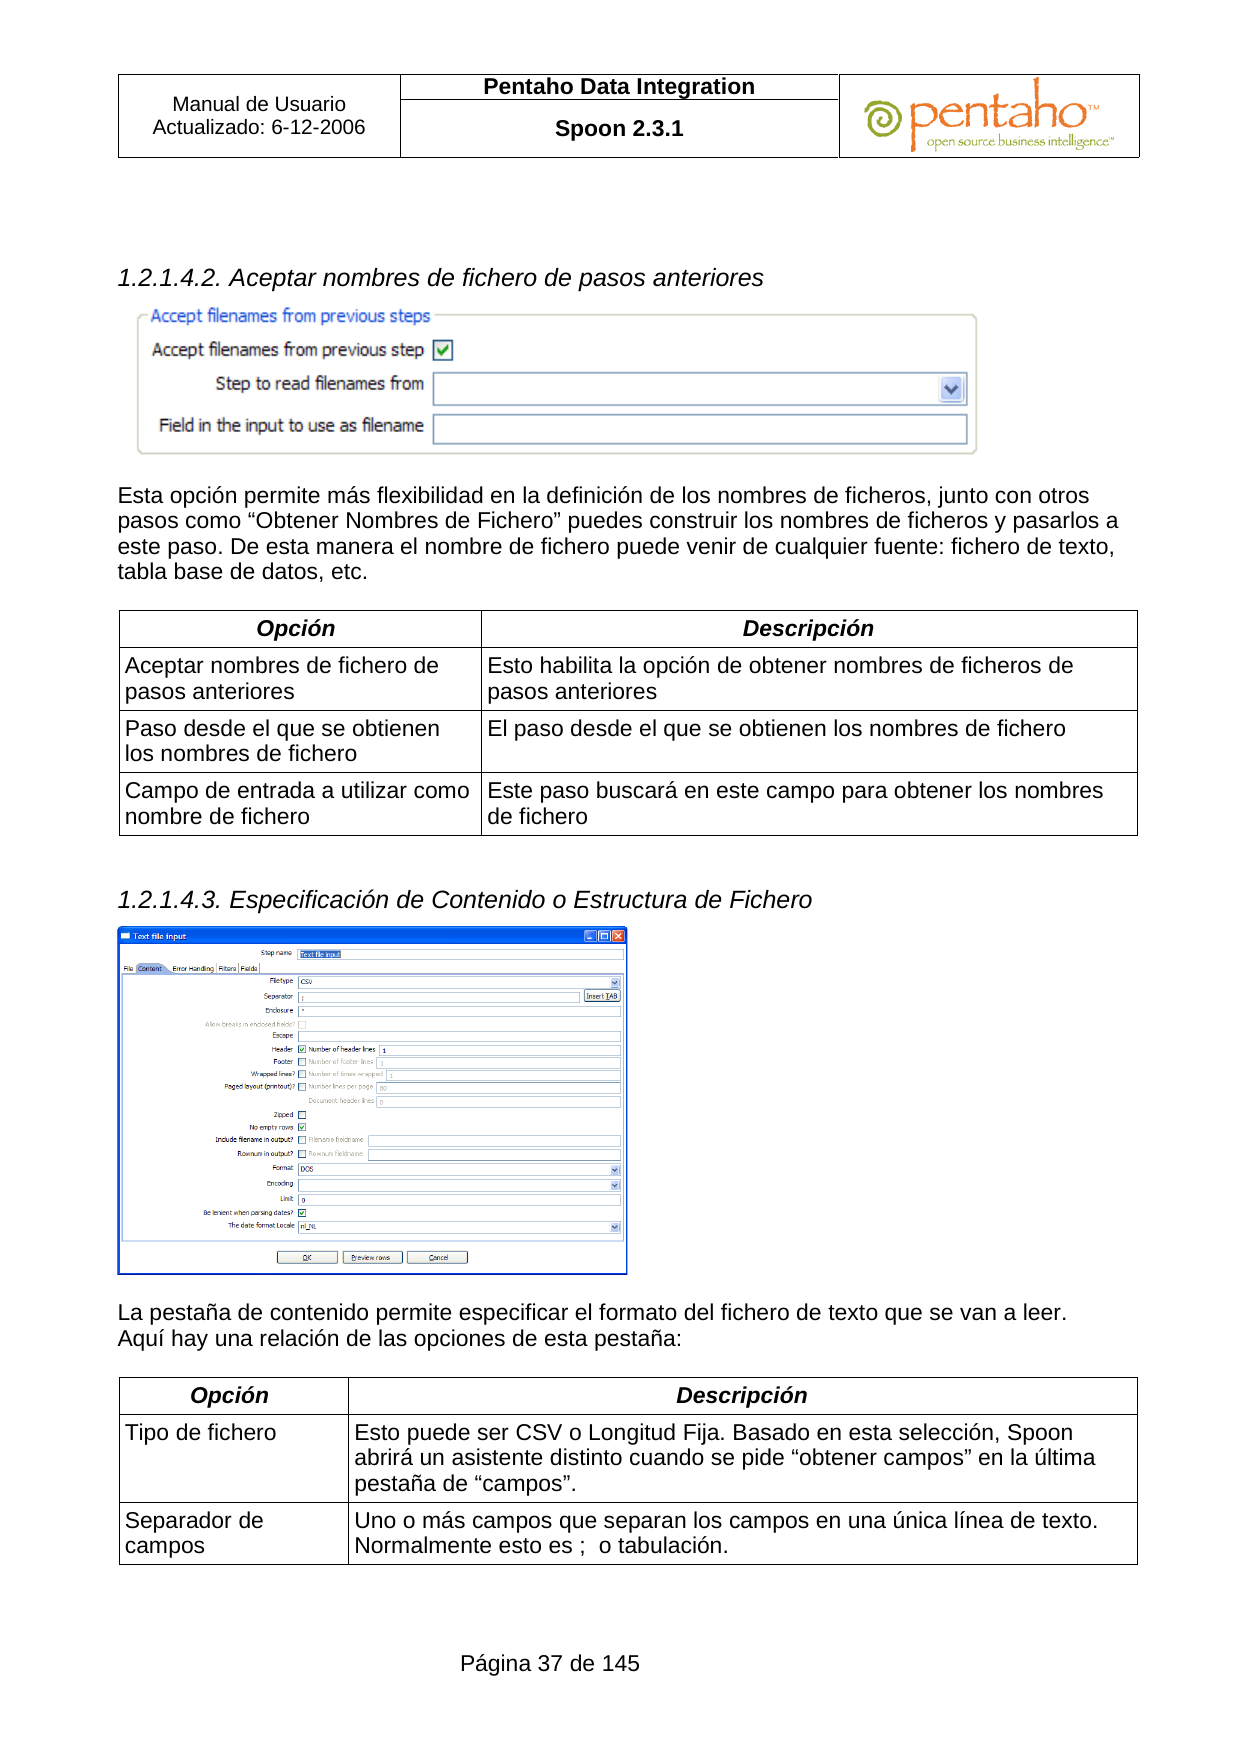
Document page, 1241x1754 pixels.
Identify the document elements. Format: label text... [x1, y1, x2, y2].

subtitle Aceptar nombres de fichero de pasos anteriores [117, 263, 1137, 291]
table_header Opción [120, 611, 481, 647]
text La pestaña de contenido permite especificar el formato del fichero de texto que se van a leer. [117, 1300, 1137, 1326]
table_cell Campo de entrada a utilizar como nombre de fichero [120, 773, 481, 835]
text Aquí hay una relación de las opciones de esta pestaña: [117, 1326, 1137, 1351]
text Esta opción permite más flexibilidad en la definición de los nombres de ficheros, junto con otros pasos como “Obtener Nombres de Fichero” puedes construir los nombres de ficheros y pasarlos a este paso. De esta manera el nombre de fichero puede venir de cualquier fuente: fichero de texto, tabla base de datos, etc. [117, 482, 1137, 584]
table_header Descripción [482, 611, 1137, 647]
table_cell Aceptar nombres de fichero de pasos anteriores [120, 648, 481, 710]
table_cell Esto habilita la opción de obtener nombres de ficheros de pasos anteriores [482, 648, 1137, 710]
table_cell Uno o más campos que separan los campos en una única línea de texto. Normalmente esto es ; o tabulación. [349, 1503, 1137, 1564]
picture [117, 926, 628, 1275]
table_header Descripción [349, 1378, 1137, 1414]
table_cell Tipo de fichero [120, 1415, 348, 1502]
table_cell Separador de campos [120, 1503, 348, 1564]
table_cell Paso desde el que se obtienen los nombres de fichero [120, 711, 481, 772]
table_cell El paso desde el que se obtienen los nombres de fichero [482, 711, 1137, 772]
subtitle Especificación de Contenido o Estructura de Fichero [117, 886, 1137, 914]
table_cell Esto puede ser CSV o Longitud Fija. Basado en esta selección, Spoon abrirá un asistente distinto cuando se pide “obtener campos” en la última pestaña de “campos”. [349, 1415, 1137, 1502]
table_cell Este paso buscará en este campo para obtener los nombres de fichero [482, 773, 1137, 835]
table_header Opción [120, 1378, 348, 1414]
